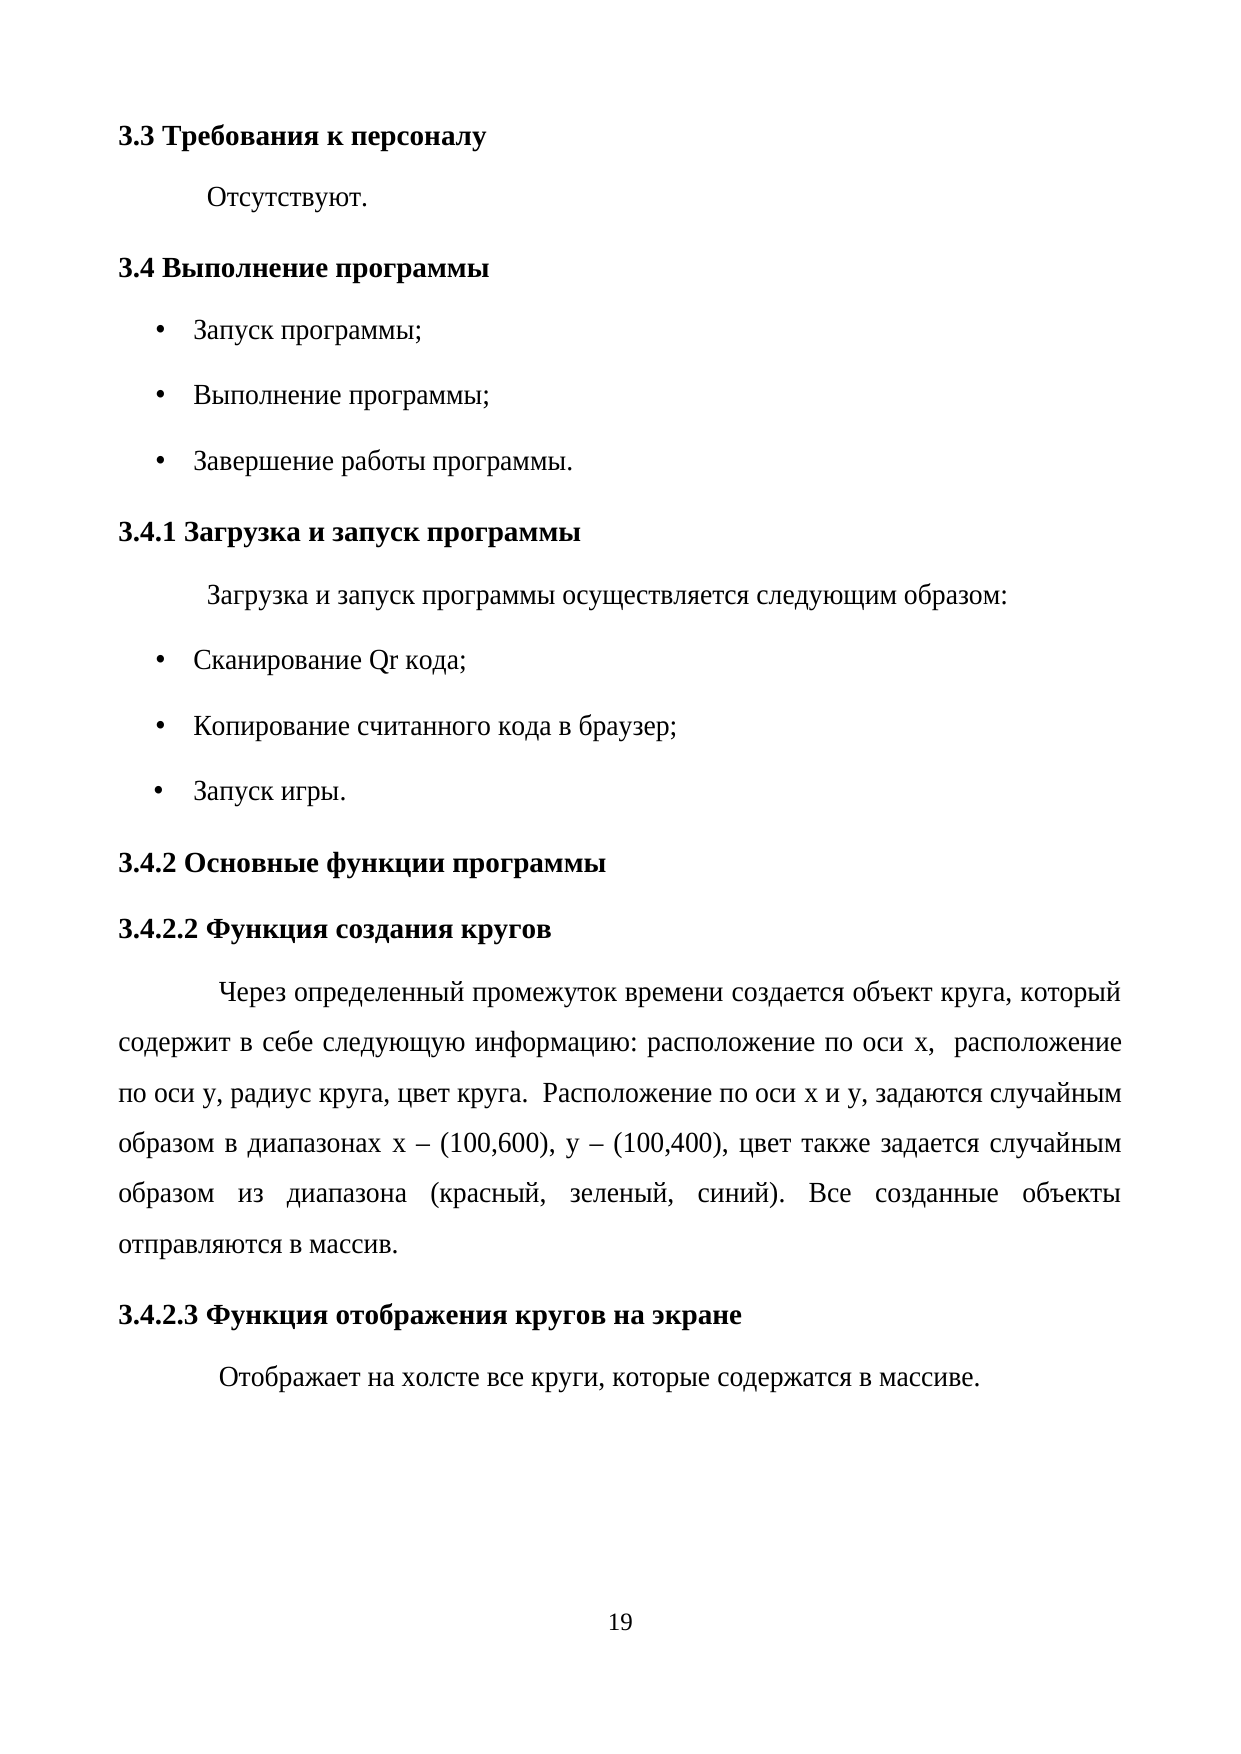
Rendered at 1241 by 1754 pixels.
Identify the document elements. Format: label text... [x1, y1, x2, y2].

list Выполнение программы; [156, 377, 1122, 411]
text Отображает на холсте все круги, которые содержатся в массиве. [118, 1359, 1122, 1393]
text Загрузка и запуск программы осуществляется следующим образом: [118, 577, 1087, 610]
list Запуск программы; [156, 312, 1122, 345]
subtitle 3.4.2 Основные функции программы [118, 845, 1122, 878]
subtitle 3.4.1 Загрузка и запуск программы [118, 514, 1122, 548]
list Сканирование Qr кода; [156, 642, 1122, 676]
subtitle 3.4.2.2 Функция создания кругов [118, 912, 1122, 945]
list Завершение работы программы. [156, 443, 1122, 477]
text Через определенный промежуток времени создается объект круга, который содержит в себе следующую информацию: расположение по оси x, расположение по оси y, радиус круга, цвет круга. Расположение по оси x и y, задаются случайным образом в диапазонах x – (100,600), y – (100,400), цвет также задается случайным образом из диапазона (красный, зеленый, синий). Все созданные объекты отправляются в массив. [118, 974, 1122, 1259]
list Копирование считанного кода в браузер; [156, 708, 1122, 742]
subtitle 3.4.2.3 Функция отображения кругов на экране [118, 1297, 1122, 1330]
subtitle 3.3 Требования к персоналу [118, 118, 1122, 152]
subtitle 3.4 Выполнение программы [118, 251, 1122, 284]
list Запуск игры. [153, 773, 1087, 807]
text Отсутствуют. [118, 179, 1081, 213]
